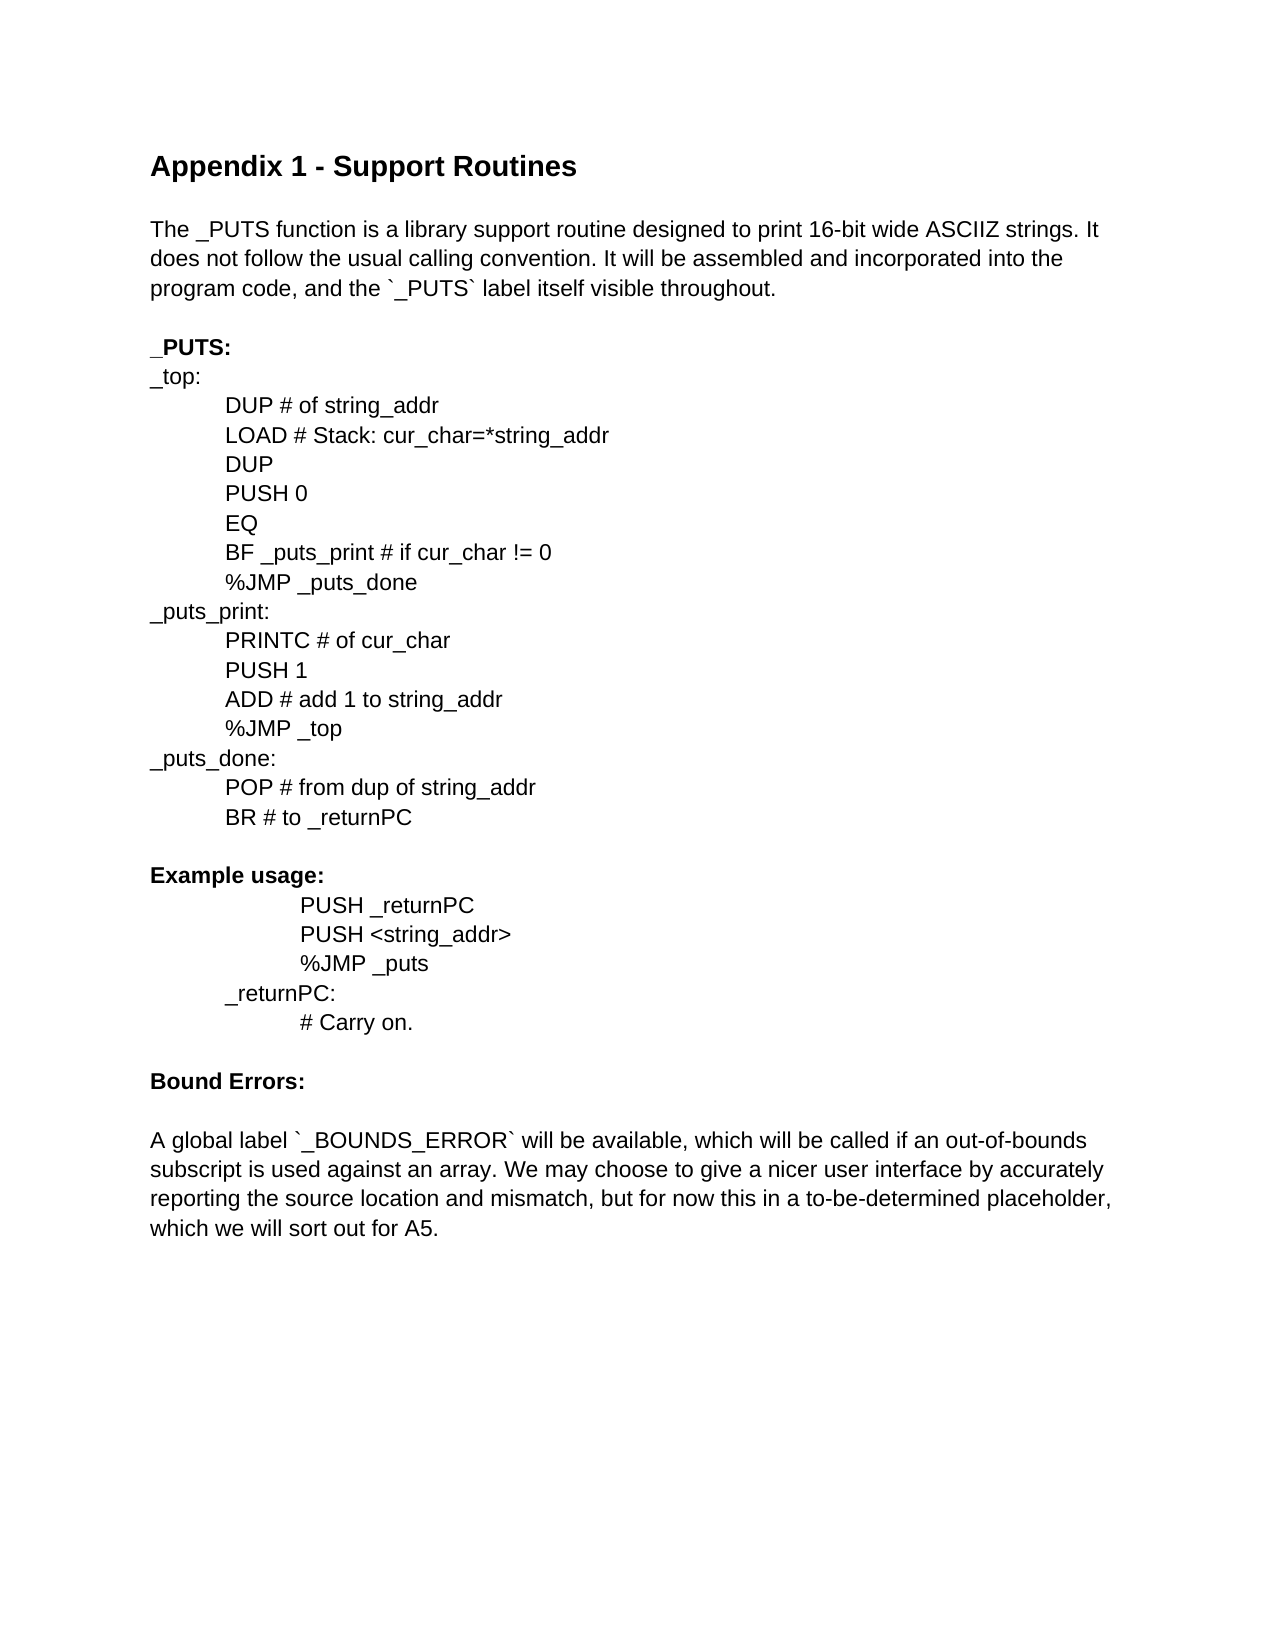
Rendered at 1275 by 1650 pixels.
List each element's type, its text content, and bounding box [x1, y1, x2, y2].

text _puts_done: [150, 746, 1125, 771]
text %JMP _top [150, 716, 1125, 742]
text BF _puts_print # if cur_char != 0 [150, 540, 1125, 566]
text Appendix 1 - Support Routines [150, 150, 1125, 183]
text Example usage: [150, 863, 1125, 889]
text ADD # add 1 to string_addr [150, 687, 1125, 712]
text POP # from dup of string_addr [150, 775, 1125, 801]
text PRINTC # of cur_char [150, 628, 1125, 654]
text EQ [150, 511, 1125, 536]
text BR # to _returnPC [150, 804, 1125, 830]
text PUSH <string_addr> [225, 922, 1125, 947]
text %JMP _puts [150, 951, 1125, 977]
text _returnPC: [150, 981, 1125, 1006]
text %JMP _puts_done _puts_print: [150, 569, 1125, 624]
text The _PUTS function is a library support routine designed to print 16-bit wide ASCIIZ strings. It does not follow the usual calling convention. It will be assembled and incorporated into the program code, and the `_PUTS` label itself visible throughout. [150, 217, 1125, 301]
text DUP [150, 452, 1125, 477]
text DUP # of string_addr [150, 393, 1125, 419]
text _PUTS: [150, 334, 1125, 360]
text _top: [150, 364, 1125, 389]
text LOAD # Stack: cur_char=*string_addr [150, 422, 1125, 448]
text PUSH _returnPC [150, 892, 1125, 918]
text PUSH 0 [150, 481, 1125, 507]
text # Carry on. [150, 1010, 1125, 1036]
text A global label `_BOUNDS_ERROR` will be available, which will be called if an out-of-bounds subscript is used against an array. We may choose to give a nicer user interface by accurately reporting the source location and mismatch, but for now this in a to-be-determined placeholder, which we will sort out for A5. [150, 1127, 1125, 1241]
text Bound Errors: [150, 1039, 1125, 1094]
text PUSH 1 [150, 657, 1125, 683]
